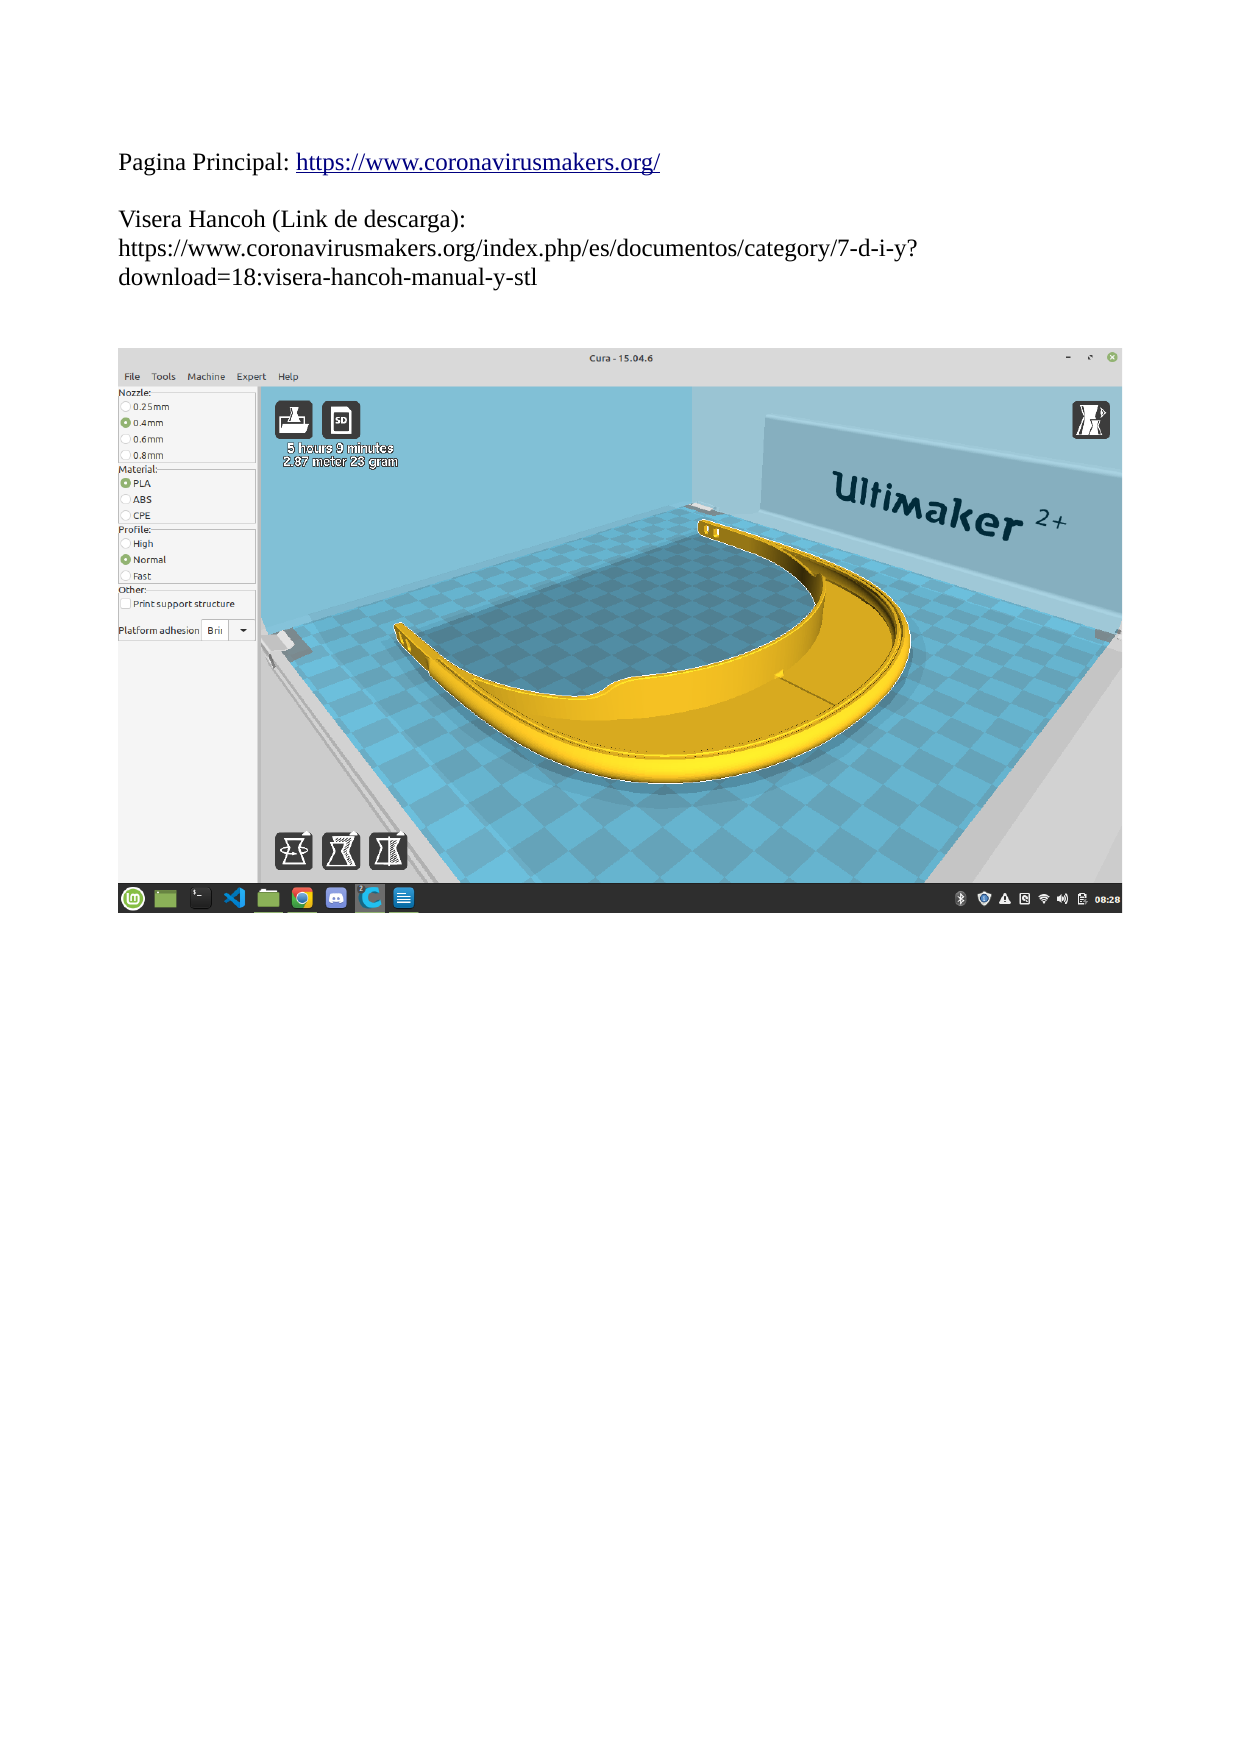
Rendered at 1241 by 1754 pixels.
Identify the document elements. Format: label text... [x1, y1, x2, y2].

text Pagina Principal: https://www.coronavirusmakers.org/ [118, 147, 1122, 176]
text Visera Hancoh (Link de descarga): https://www.coronavirusmakers.org/index.php/es/documentos/category/7-d-i-y?download=18:visera-hancoh-manual-y-stl [118, 204, 1122, 291]
picture [118, 348, 1123, 913]
